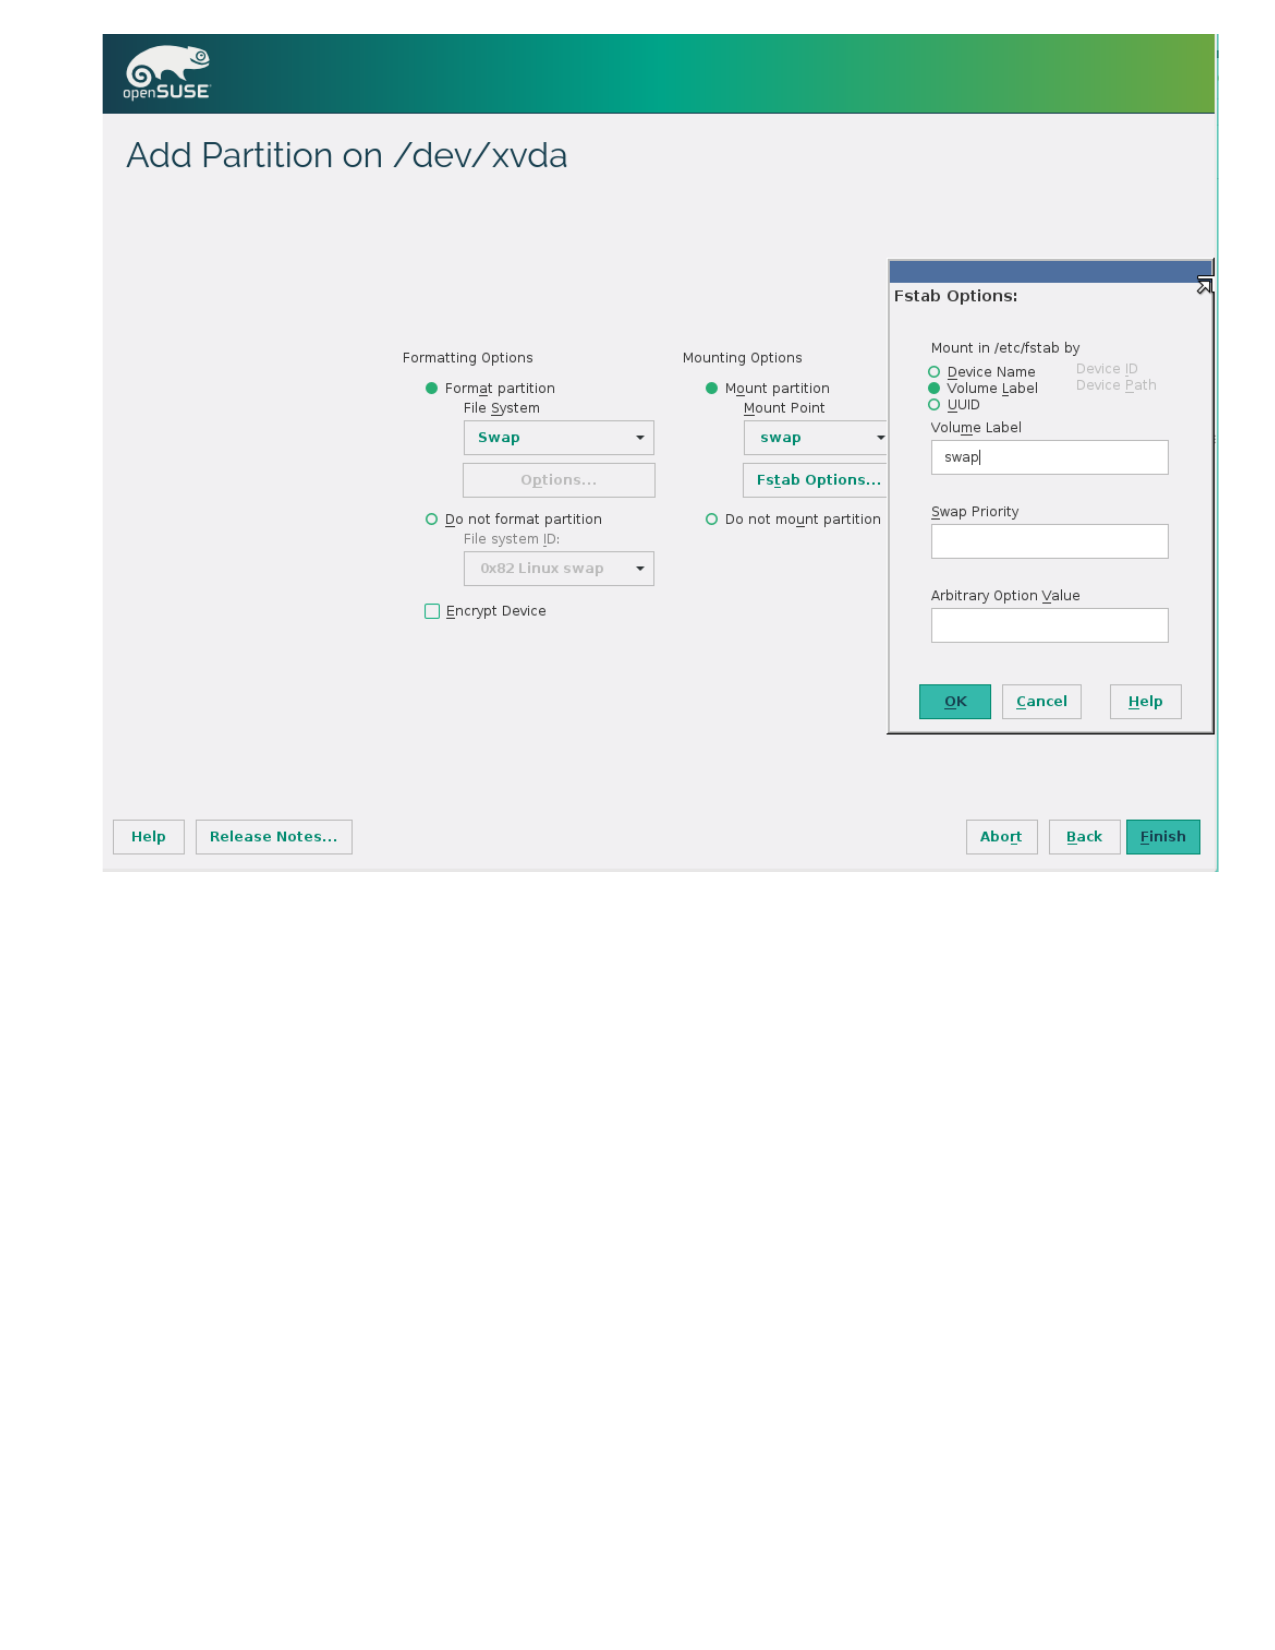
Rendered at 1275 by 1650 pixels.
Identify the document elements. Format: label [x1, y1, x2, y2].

picture [102, 34, 1219, 872]
